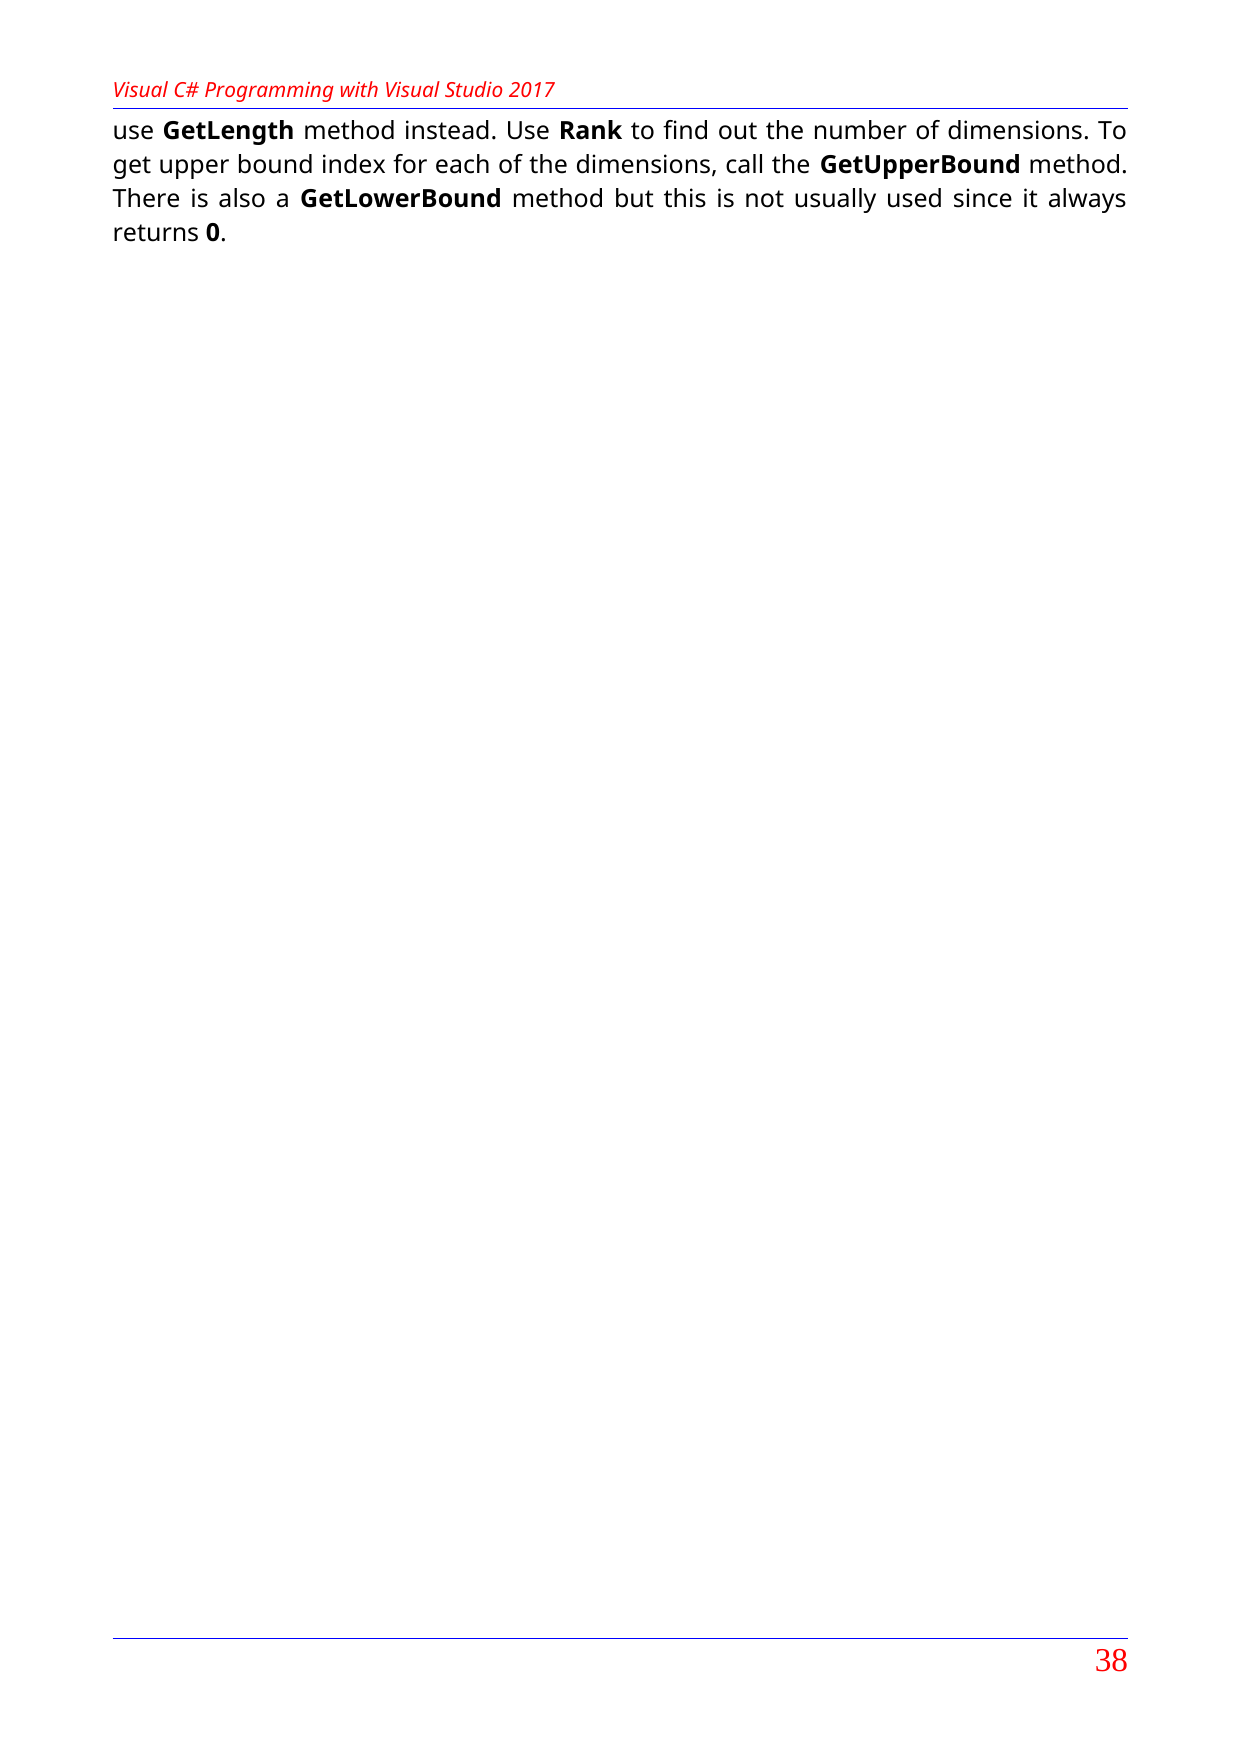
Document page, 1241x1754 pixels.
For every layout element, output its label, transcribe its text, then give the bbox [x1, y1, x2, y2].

text use GetLength method instead. Use Rank to find out the number of dimensions. To get upper bound index for each of the dimensions, call the GetUpperBound method. There is also a GetLowerBound method but this is not usually used since it always returns 0. [112, 112, 1128, 249]
